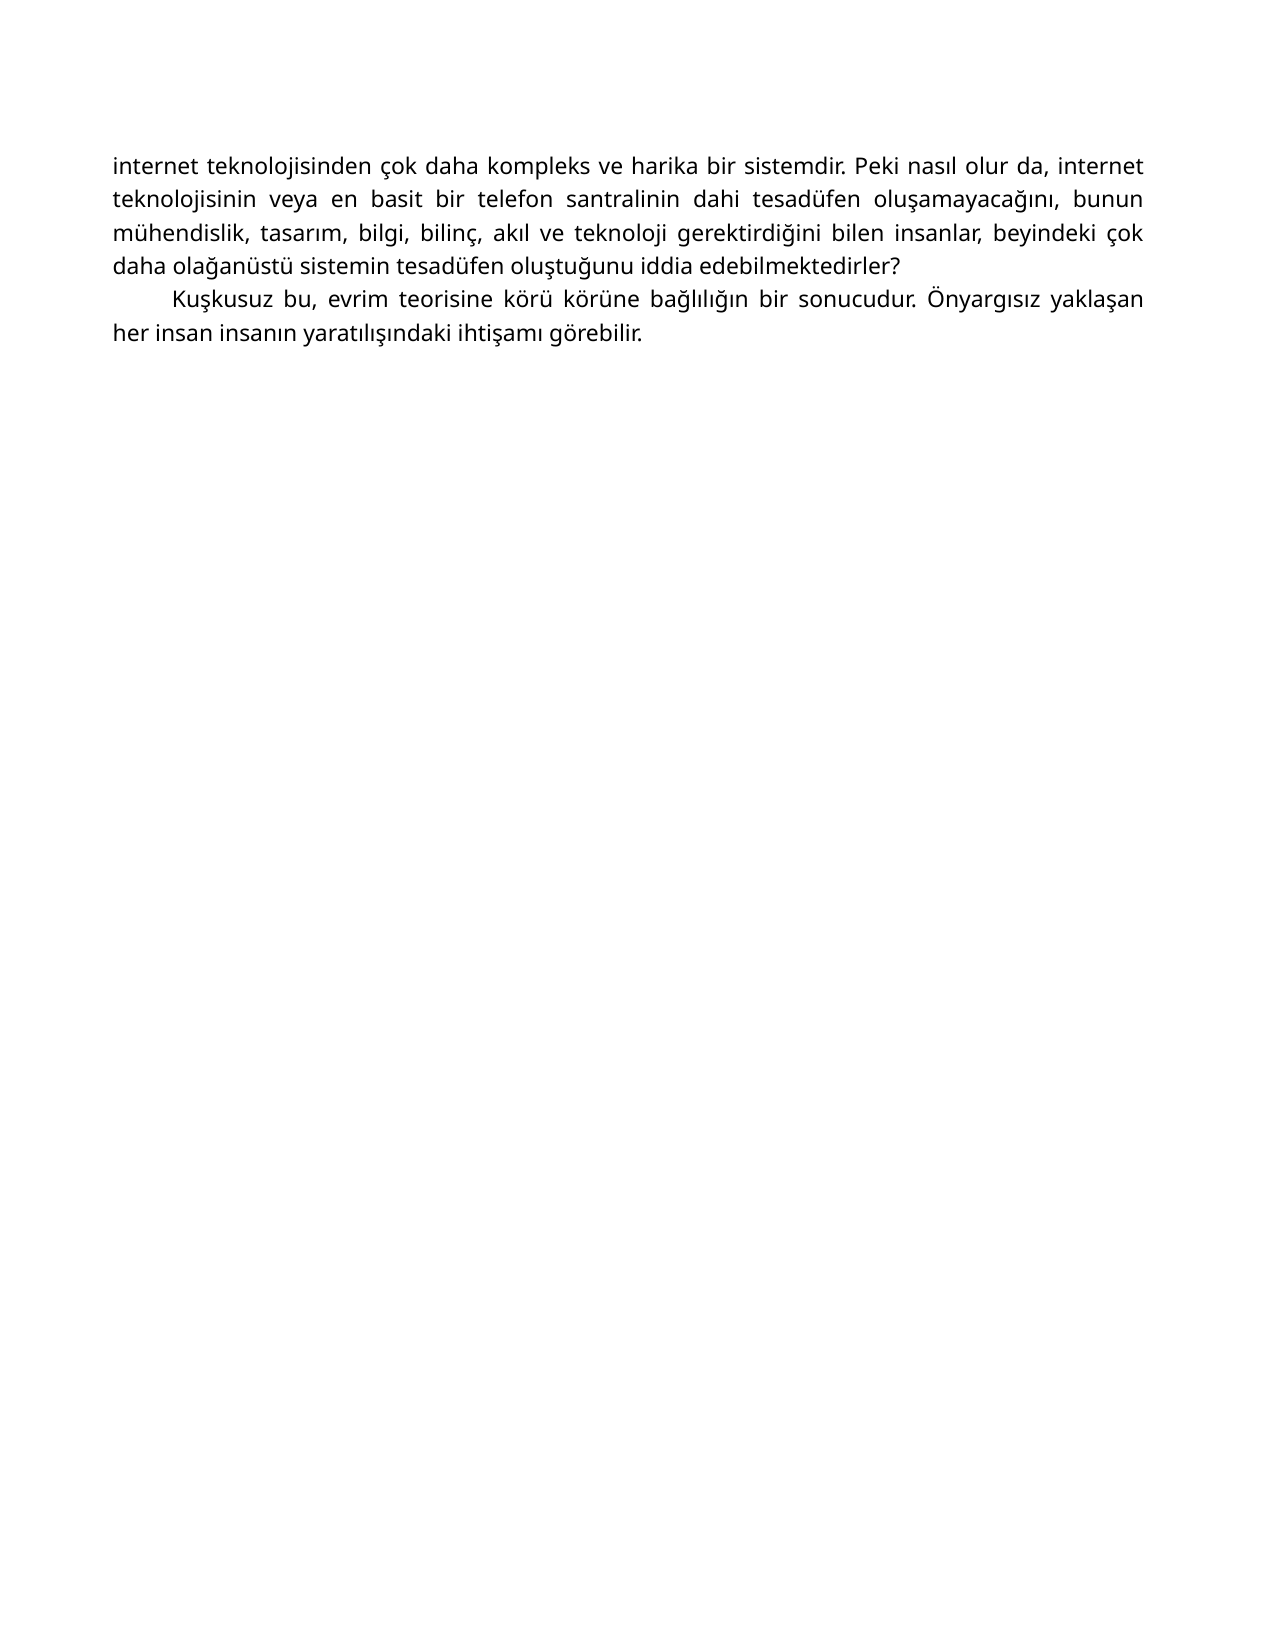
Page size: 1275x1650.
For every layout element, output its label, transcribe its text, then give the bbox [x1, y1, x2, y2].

text internet teknolojisinden çok daha kompleks ve harika bir sistemdir. Peki nasıl olur da, internet teknolojisinin veya en basit bir telefon santralinin dahi tesadüfen oluşamayacağını, bunun mühendislik, tasarım, bilgi, bilinç, akıl ve teknoloji gerektirdiğini bilen insanlar, beyindeki çok daha olağanüstü sistemin tesadüfen oluştuğunu iddia edebilmektedirler? [112, 148, 1145, 281]
text Kuşkusuz bu, evrim teorisine körü körüne bağlılığın bir sonucudur. Önyargısız yaklaşan her insan insanın yaratılışındaki ihtişamı görebilir. [112, 281, 1145, 348]
